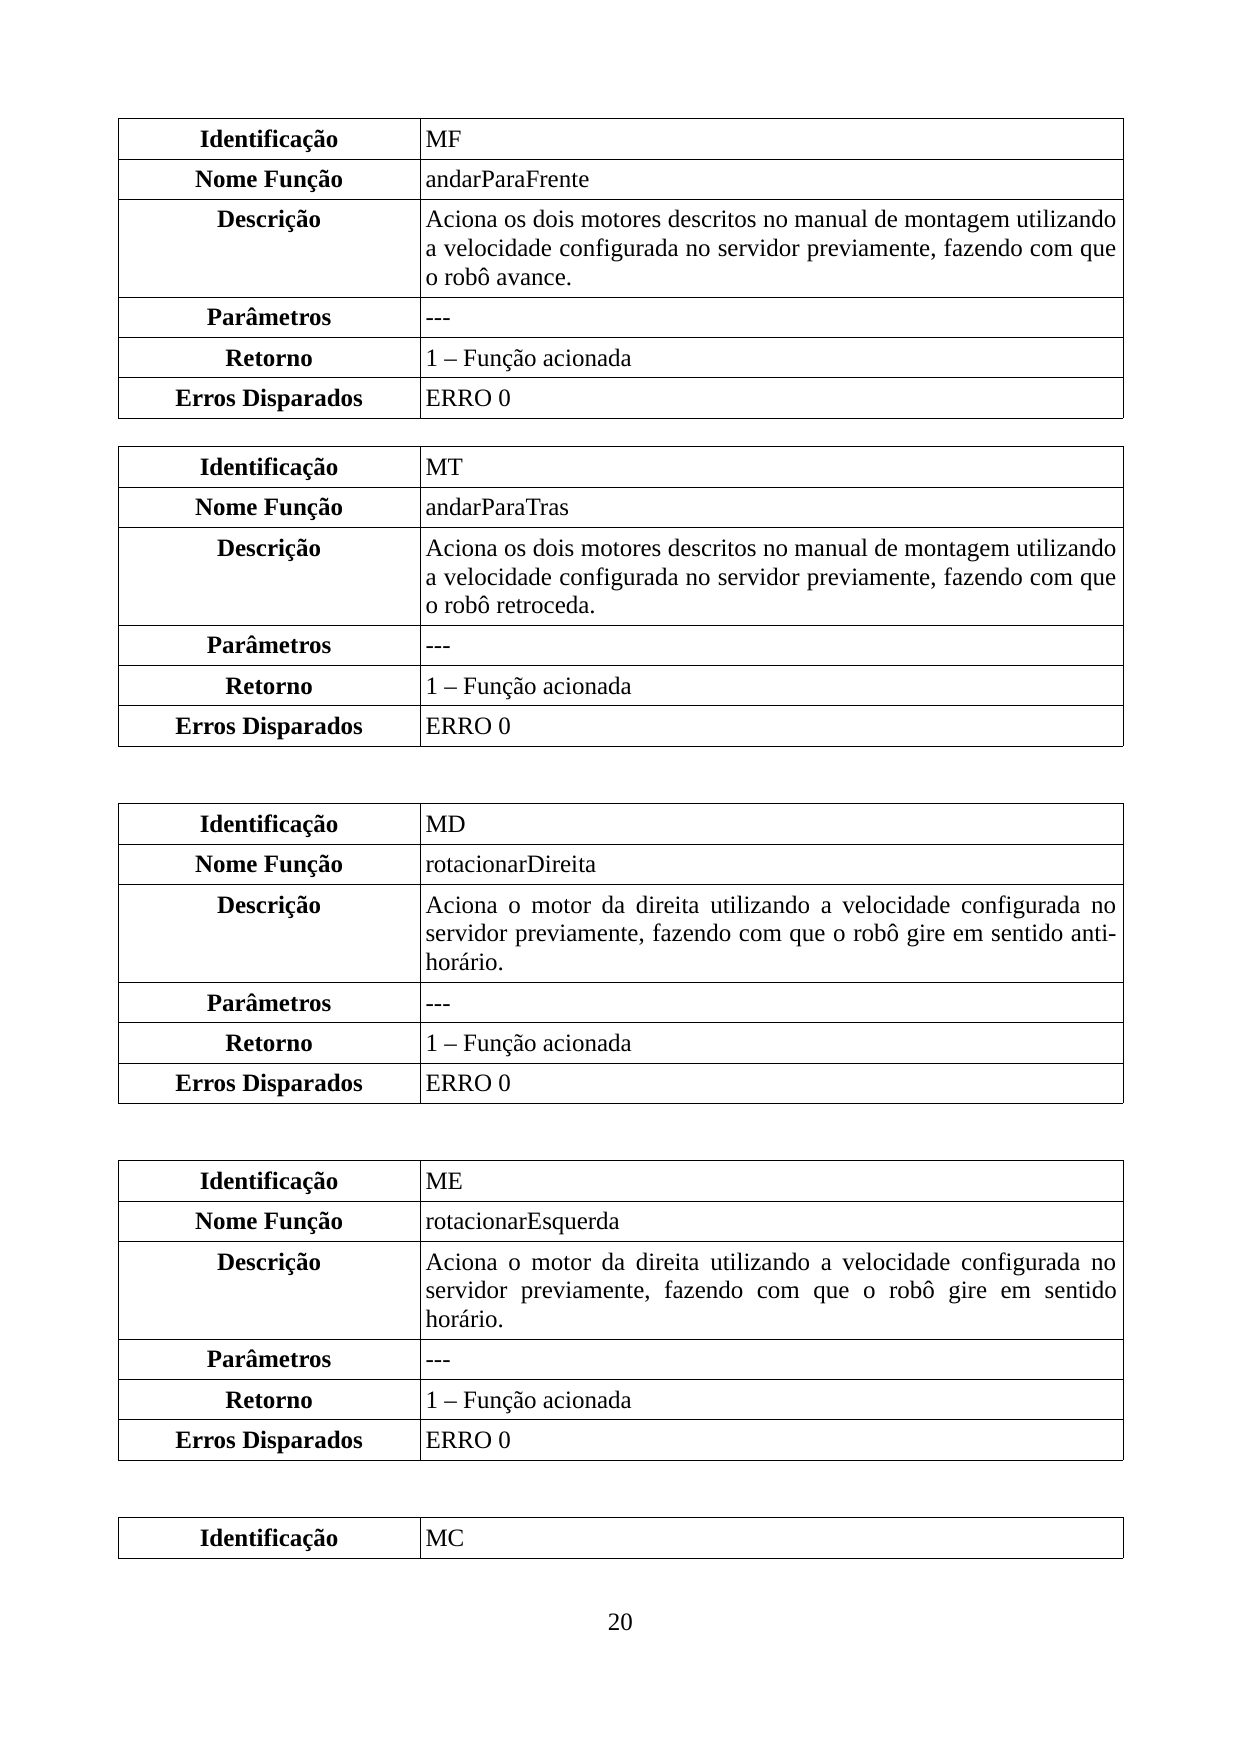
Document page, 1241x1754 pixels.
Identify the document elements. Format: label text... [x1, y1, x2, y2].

table_cell Erros Disparados [119, 378, 420, 417]
table_header Identificação [119, 804, 420, 844]
table_header ME [421, 1161, 1123, 1201]
table_cell Aciona o motor da direita utilizando a velocidade configurada no servidor previamente, fazendo com que o robô gire em sentido horário. [421, 1242, 1123, 1339]
table_cell ERRO 0 [421, 378, 1123, 417]
table_cell Retorno [119, 666, 420, 705]
table_cell Parâmetros [119, 983, 420, 1022]
table_cell Nome Função [119, 160, 420, 199]
table_cell Parâmetros [119, 626, 420, 665]
table_cell Aciona os dois motores descritos no manual de montagem utilizando a velocidade configurada no servidor previamente, fazendo com que o robô retroceda. [421, 528, 1123, 625]
table_header MC [421, 1518, 1123, 1558]
table_cell Retorno [119, 1023, 420, 1062]
table_cell Erros Disparados [119, 706, 420, 746]
table_cell 1 – Função acionada [421, 1023, 1123, 1062]
table_header MF [421, 119, 1123, 158]
table_cell --- [421, 1340, 1123, 1379]
table_header Identificação [119, 1518, 420, 1558]
table_cell Erros Disparados [119, 1064, 420, 1103]
table_cell Retorno [119, 338, 420, 377]
table_cell rotacionarDireita [421, 845, 1123, 884]
table_cell Nome Função [119, 845, 420, 884]
table_cell --- [421, 626, 1123, 665]
table_header MD [421, 804, 1123, 844]
table_cell rotacionarEsquerda [421, 1202, 1123, 1241]
table_cell ERRO 0 [421, 1064, 1123, 1103]
table_cell --- [421, 983, 1123, 1022]
table_cell Parâmetros [119, 298, 420, 337]
table_header Identificação [119, 1161, 420, 1201]
table_cell andarParaTras [421, 488, 1123, 527]
table_cell Descrição [119, 1242, 420, 1339]
table_cell 1 – Função acionada [421, 338, 1123, 377]
table_cell Nome Função [119, 488, 420, 527]
table_header MT [421, 447, 1123, 487]
table_cell Descrição [119, 200, 420, 297]
table_cell Retorno [119, 1380, 420, 1419]
table_cell 1 – Função acionada [421, 1380, 1123, 1419]
table_cell 1 – Função acionada [421, 666, 1123, 705]
table_header Identificação [119, 447, 420, 487]
table_cell Nome Função [119, 1202, 420, 1241]
table_cell Descrição [119, 885, 420, 982]
table_cell Aciona os dois motores descritos no manual de montagem utilizando a velocidade configurada no servidor previamente, fazendo com que o robô avance. [421, 200, 1123, 297]
table_cell Descrição [119, 528, 420, 625]
table_cell andarParaFrente [421, 160, 1123, 199]
table_cell ERRO 0 [421, 1420, 1123, 1460]
table_cell Aciona o motor da direita utilizando a velocidade configurada no servidor previamente, fazendo com que o robô gire em sentido anti-horário. [421, 885, 1123, 982]
table_cell Parâmetros [119, 1340, 420, 1379]
table_cell Erros Disparados [119, 1420, 420, 1460]
table_cell ERRO 0 [421, 706, 1123, 746]
table_cell --- [421, 298, 1123, 337]
table_header Identificação [119, 119, 420, 158]
